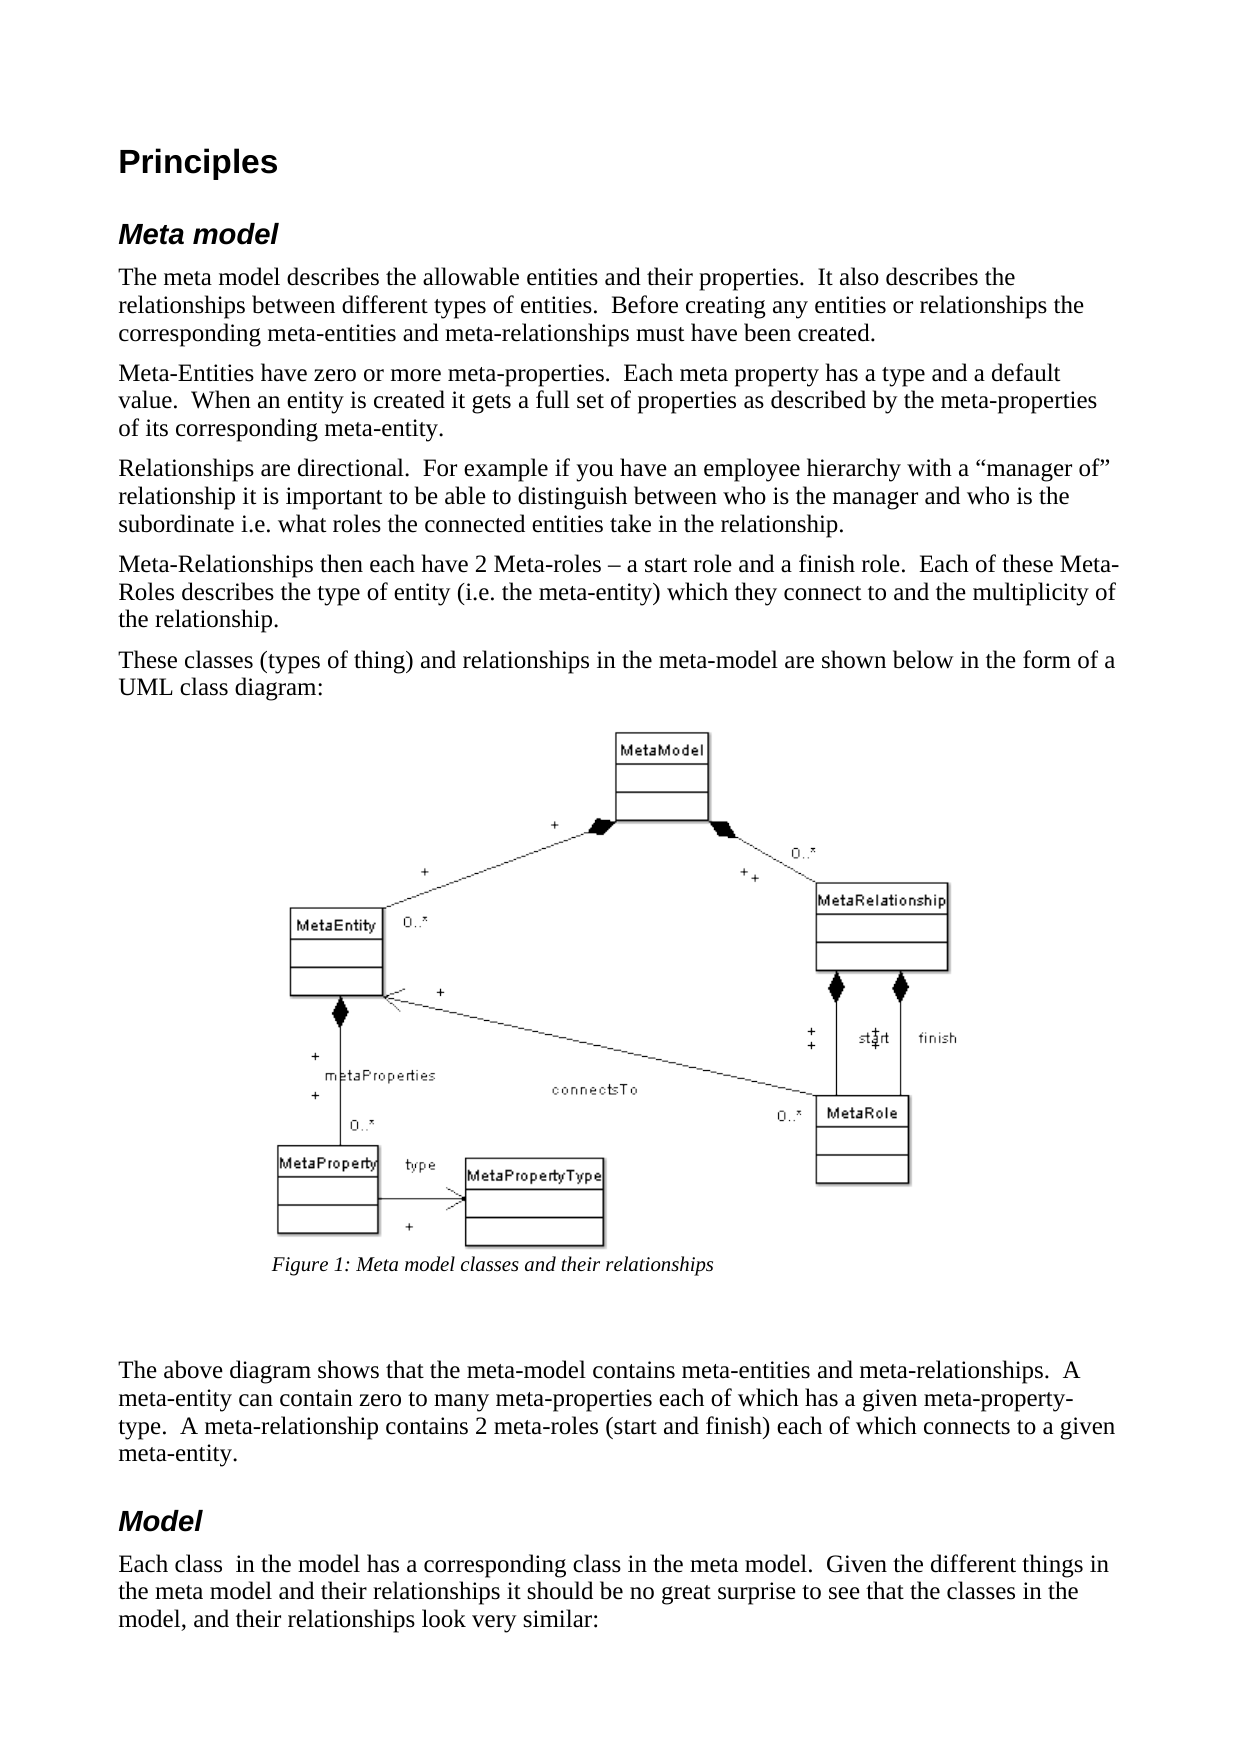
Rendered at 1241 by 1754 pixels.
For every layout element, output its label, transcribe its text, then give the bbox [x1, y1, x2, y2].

text The above diagram shows that the meta-model contains meta-entities and meta-relationships. A meta-entity can contain zero to many meta-properties each of which has a given meta-property-type. A meta-relationship contains 2 meta-roles (start and finish) each of which connects to a given meta-entity. [118, 1356, 1122, 1467]
picture [271, 726, 969, 1253]
text Meta-Relationships then each have 2 Meta-roles – a start role and a finish role. Each of these Meta-Roles describes the type of entity (i.e. the meta-entity) which they connect to and the multiplicity of the relationship. [118, 550, 1122, 633]
text Relationships are directional. For example if you have an employee hierarchy with a “manager of” relationship it is important to be able to distinguish between who is the manager and who is the subordinate i.e. what roles the connected entities take in the relationship. [118, 454, 1122, 538]
subtitle Model [118, 1505, 1122, 1537]
text Meta-Entities have zero or more meta-properties. Each meta property has a type and a default value. When an entity is created it gets a full set of properties as described by the meta-properties of its corresponding meta-entity. [118, 359, 1122, 442]
text Each class in the model has a corresponding class in the meta model. Given the different things in the meta model and their relationships it should be no great surprise to see that the classes in the model, and their relationships look very similar: [118, 1550, 1122, 1633]
text Figure 1: Meta model classes and their relationships [272, 1253, 968, 1276]
subtitle Meta model [118, 218, 1122, 251]
subtitle Principles [118, 143, 1122, 181]
text The meta model describes the allowable entities and their properties. It also describes the relationships between different types of entities. Before creating any entities or relationships the corresponding meta-entities and meta-relationships must have been created. [118, 263, 1122, 346]
text These classes (types of thing) and relationships in the meta-model are shown below in the form of a UML class diagram: [118, 646, 1122, 701]
